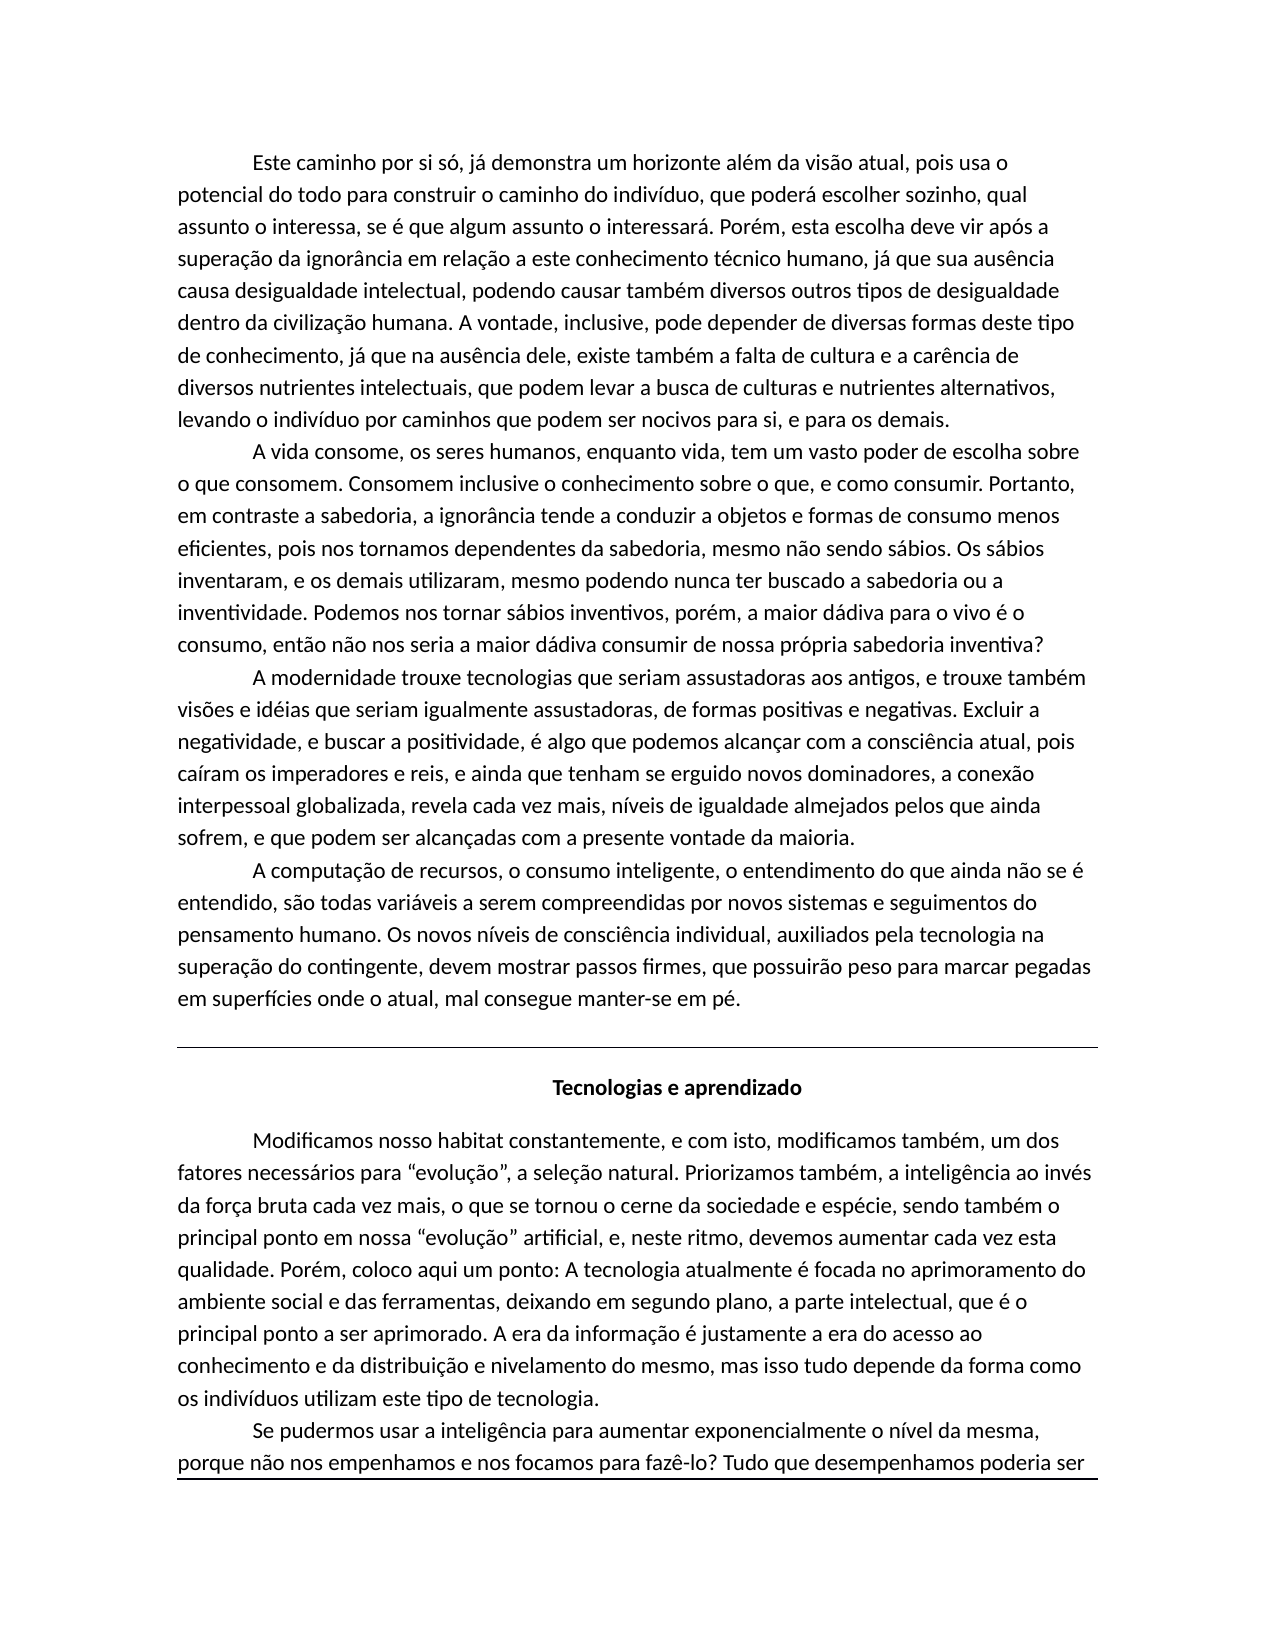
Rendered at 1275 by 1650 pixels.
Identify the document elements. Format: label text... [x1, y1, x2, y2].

text Tecnologias e aprendizado [177, 1073, 1098, 1101]
text Modificamos nosso habitat constantemente, e com isto, modificamos também, um dos fatores necessários para “evolução”, a seleção natural. Priorizamos também, a inteligência ao invés da força bruta cada vez mais, o que se tornou o cerne da sociedade e espécie, sendo também o principal ponto em nossa “evolução” artificial, e, neste ritmo, devemos aumentar cada vez esta qualidade. Porém, coloco aqui um ponto: A tecnologia atualmente é focada no aprimoramento do ambiente social e das ferramentas, deixando em segundo plano, a parte intelectual, que é o principal ponto a ser aprimorado. A era da informação é justamente a era do acesso ao conhecimento e da distribuição e nivelamento do mesmo, mas isso tudo depende da forma como os indivíduos utilizam este tipo de tecnologia. Se pudermos usar a inteligência para aumentar exponencialmente o nível da mesma, porque não nos empenhamos e nos focamos para fazê-lo? Tudo que desempenhamos poderia ser [177, 1126, 1098, 1478]
text Este caminho por si só, já demonstra um horizonte além da visão atual, pois usa o potencial do todo para construir o caminho do indivíduo, que poderá escolher sozinho, qual assunto o interessa, se é que algum assunto o interessará. Porém, esta escolha deve vir após a superação da ignorância em relação a este conhecimento técnico humano, já que sua ausência causa desigualdade intelectual, podendo causar também diversos outros tipos de desigualdade dentro da civilização humana. A vontade, inclusive, pode depender de diversas formas deste tipo de conhecimento, já que na ausência dele, existe também a falta de cultura e a carência de diversos nutrientes intelectuais, que podem levar a busca de culturas e nutrientes alternativos, levando o indivíduo por caminhos que podem ser nocivos para si, e para os demais. A vida consome, os seres humanos, enquanto vida, tem um vasto poder de escolha sobre o que consomem. Consomem inclusive o conhecimento sobre o que, e como consumir. Portanto, em contraste a sabedoria, a ignorância tende a conduzir a objetos e formas de consumo menos eficientes, pois nos tornamos dependentes da sabedoria, mesmo não sendo sábios. Os sábios inventaram, e os demais utilizaram, mesmo podendo nunca ter buscado a sabedoria ou a inventividade. Podemos nos tornar sábios inventivos, porém, a maior dádiva para o vivo é o consumo, então não nos seria a maior dádiva consumir de nossa própria sabedoria inventiva? A modernidade trouxe tecnologias que seriam assustadoras aos antigos, e trouxe também visões e idéias que seriam igualmente assustadoras, de formas positivas e negativas. Excluir a negatividade, e buscar a positividade, é algo que podemos alcançar com a consciência atual, pois caíram os imperadores e reis, e ainda que tenham se erguido novos dominadores, a conexão interpessoal globalizada, revela cada vez mais, níveis de igualdade almejados pelos que ainda sofrem, e que podem ser alcançadas com a presente vontade da maioria. A computação de recursos, o consumo inteligente, o entendimento do que ainda não se é entendido, são todas variáveis a serem compreendidas por novos sistemas e seguimentos do pensamento humano. Os novos níveis de consciência individual, auxiliados pela tecnologia na superação do contingente, devem mostrar passos firmes, que possuirão peso para marcar pegadas em superfícies onde o atual, mal consegue manter-se em pé. [177, 148, 1098, 1047]
